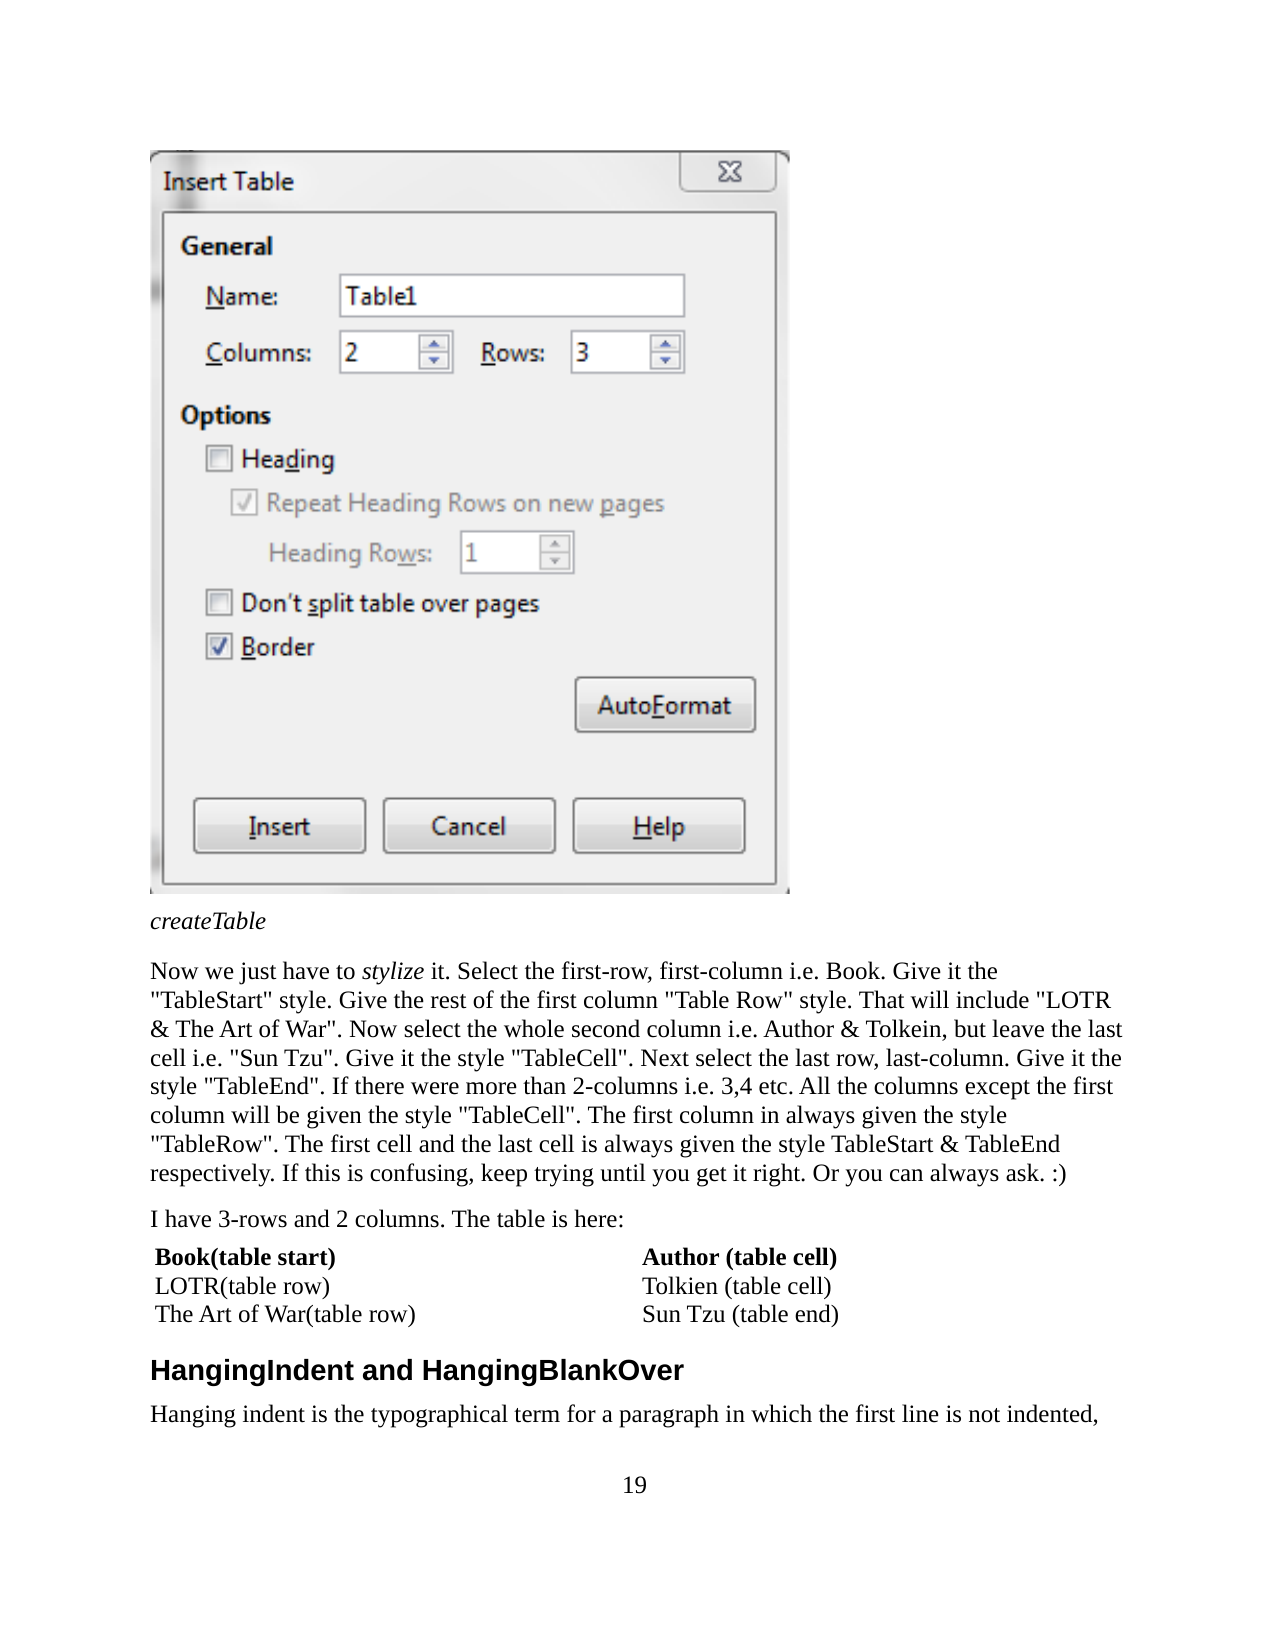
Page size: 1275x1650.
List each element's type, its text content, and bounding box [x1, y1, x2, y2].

table_header Book(table start) [150, 1242, 637, 1271]
text I have 3-rows and 2 columns. The table is here: [150, 1204, 1125, 1233]
text Hanging indent is the typographical term for a paragraph in which the first line is not indented, [150, 1399, 1125, 1428]
table_cell The Art of War(table row) [150, 1300, 637, 1328]
subtitle HangingIndent and HangingBlankOver [150, 1353, 1125, 1387]
text Now we just have to stylize it. Select the first-row, first-column i.e. Book. Give it the "TableStart" style. Give the rest of the first column "Table Row" style. That will include "LOTR & The Art of War". Now select the whole second column i.e. Author & Tolkein, but leave the last cell i.e. "Sun Tzu". Give it the style "TableCell". Next select the last row, last-column. Give it the style "TableEnd". If there were more than 2-columns i.e. 3,4 etc. All the columns except the first column will be given the style "TableCell". The first column in always given the style "TableRow". The first cell and the last cell is always given the style TableStart & TableEnd respectively. If this is confusing, keep trying until you get it right. Or you can always ask. :) [150, 956, 1125, 1186]
picture [150, 150, 790, 894]
text createTable [150, 906, 1125, 935]
table_cell Tolkien (table cell) [638, 1271, 1125, 1299]
table_cell Sun Tzu (table end) [638, 1300, 1125, 1328]
table_header Author (table cell) [638, 1242, 1125, 1271]
table_cell LOTR(table row) [150, 1271, 637, 1299]
